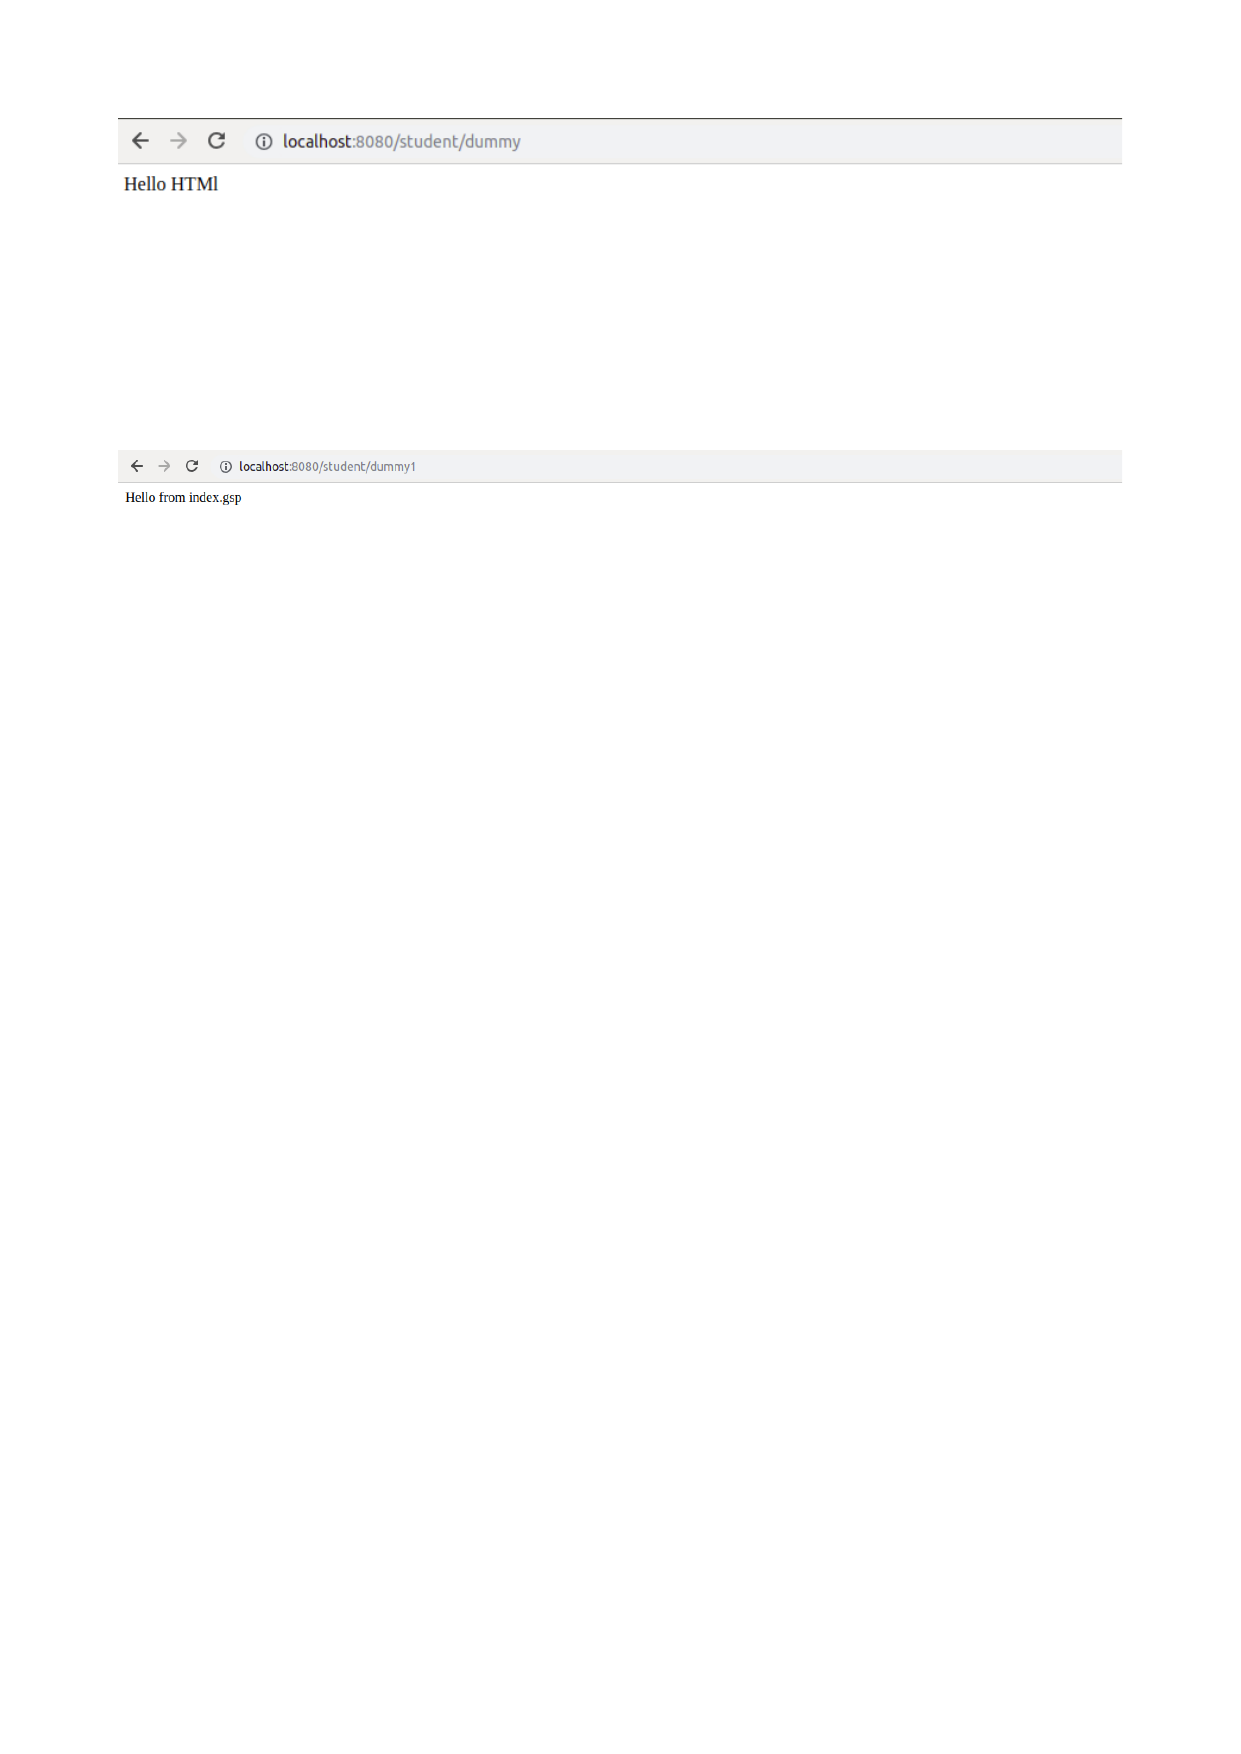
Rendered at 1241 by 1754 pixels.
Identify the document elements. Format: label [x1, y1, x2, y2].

picture [118, 450, 1123, 609]
picture [118, 118, 1123, 383]
